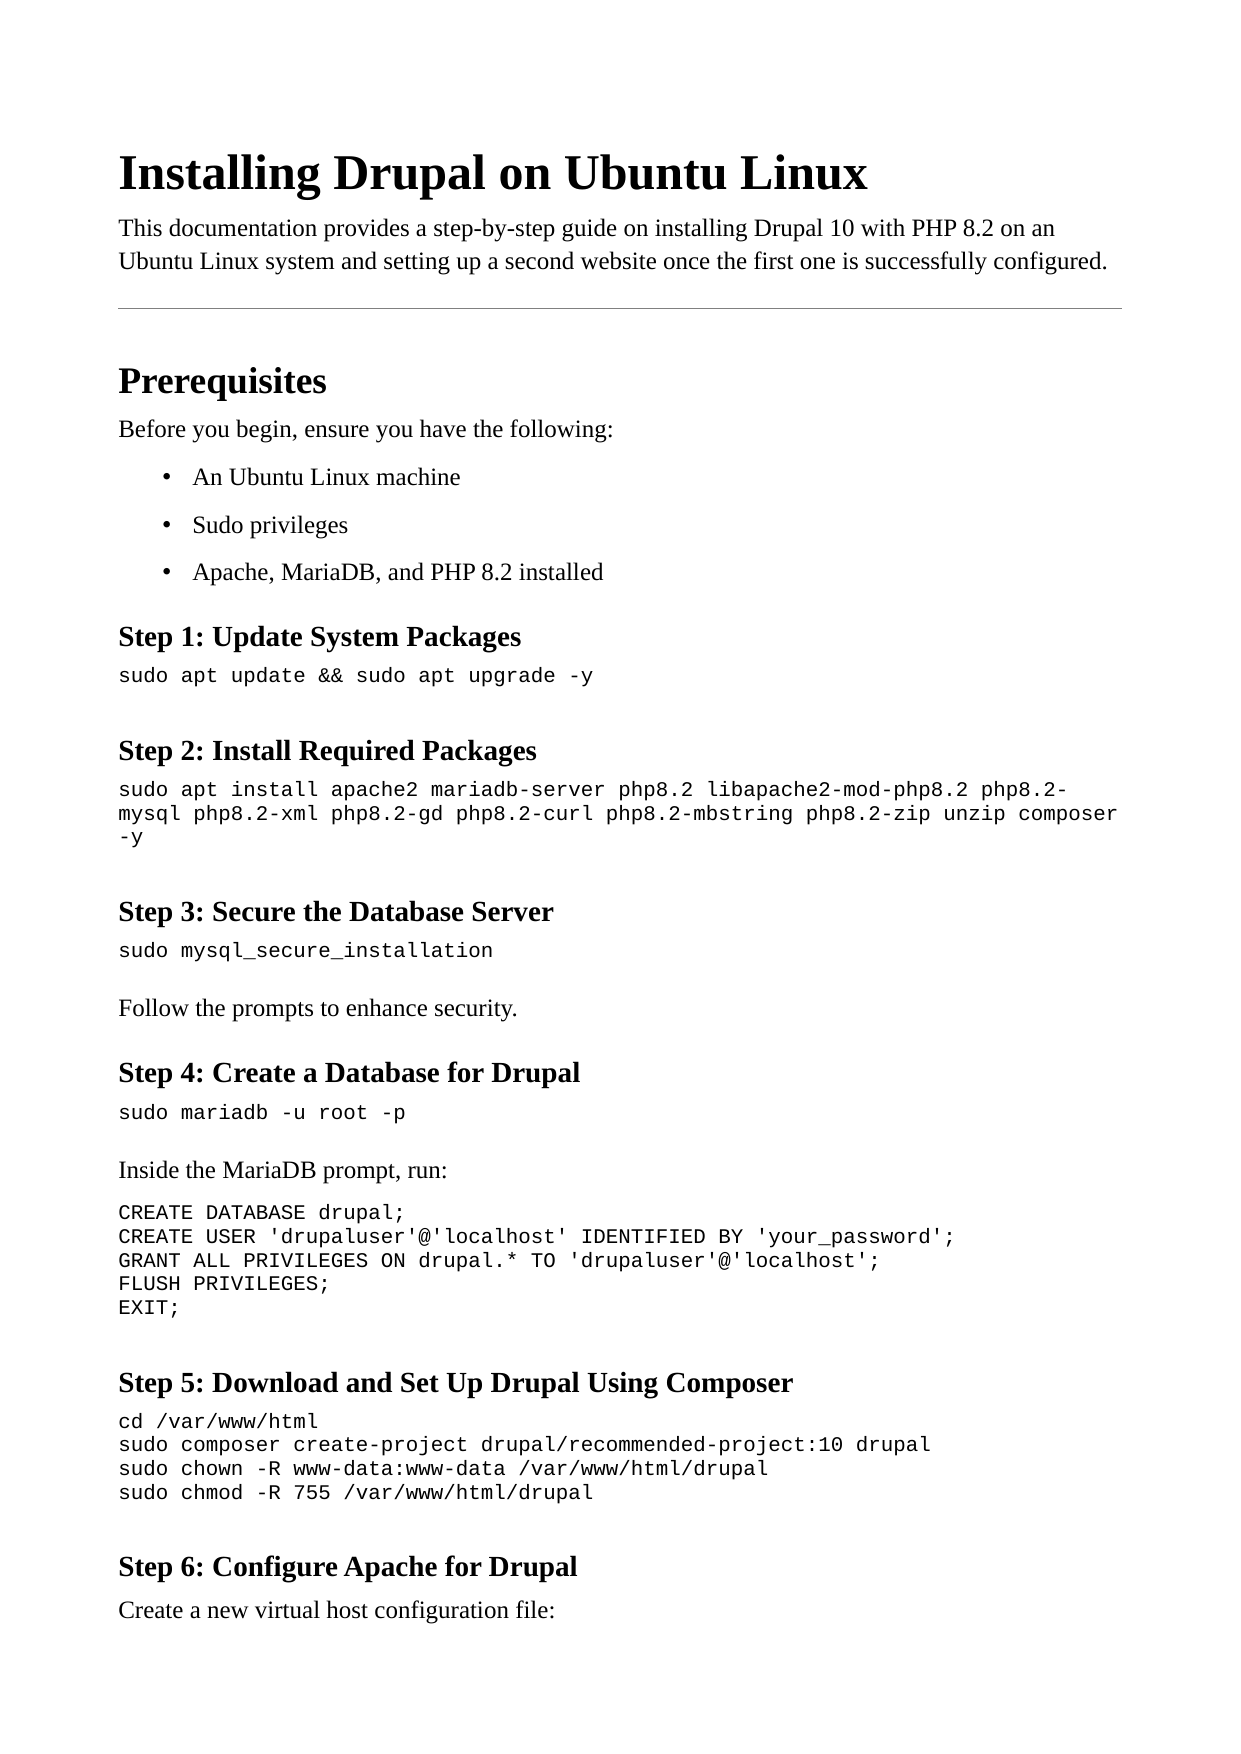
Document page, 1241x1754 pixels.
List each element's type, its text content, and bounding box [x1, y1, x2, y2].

text sudo apt install apache2 mariadb-server php8.2 libapache2-mod-php8.2 php8.2-mysql php8.2-xml php8.2-gd php8.2-curl php8.2-mbstring php8.2-zip unzip composer -y [118, 779, 1122, 850]
list Apache, MariaDB, and PHP 8.2 installed [162, 557, 1122, 586]
subtitle Installing Drupal on Ubuntu Linux [118, 143, 1122, 201]
subtitle Step 2: Install Required Packages [118, 733, 1122, 767]
text Follow the prompts to enhance security. [118, 993, 1122, 1022]
text sudo mariadb -u root -p [118, 1102, 1122, 1125]
text EXIT; [118, 1297, 1122, 1321]
text sudo chown -R www-data:www-data /var/www/html/drupal [118, 1458, 1122, 1482]
text sudo chmod -R 755 /var/www/html/drupal [118, 1482, 1122, 1505]
text sudo mysql_secure_installation [118, 940, 1122, 964]
text CREATE DATABASE drupal; [118, 1202, 1122, 1226]
text cd /var/www/html [118, 1411, 1122, 1434]
subtitle Step 5: Download and Set Up Drupal Using Composer [118, 1365, 1122, 1398]
subtitle Step 1: Update System Packages [118, 619, 1122, 653]
text This documentation provides a step-by-step guide on installing Drupal 10 with PHP 8.2 on an Ubuntu Linux system and setting up a second website once the first one is successfully configured. [118, 213, 1122, 275]
text sudo composer create-project drupal/recommended-project:10 drupal [118, 1434, 1122, 1458]
text FLUSH PRIVILEGES; [118, 1273, 1122, 1297]
text Before you begin, ensure you have the following: [118, 414, 1122, 443]
list Sudo privileges [162, 510, 1122, 538]
text Inside the MariaDB prompt, run: [118, 1155, 1122, 1183]
text CREATE USER 'drupaluser'@'localhost' IDENTIFIED BY 'your_password'; [118, 1226, 1122, 1250]
text GRANT ALL PRIVILEGES ON drupal.* TO 'drupaluser'@'localhost'; [118, 1250, 1122, 1273]
subtitle Step 6: Configure Apache for Drupal [118, 1549, 1122, 1583]
subtitle Step 3: Secure the Database Server [118, 894, 1122, 928]
text sudo apt update && sudo apt upgrade -y [118, 666, 1122, 689]
subtitle Step 4: Create a Database for Drupal [118, 1056, 1122, 1089]
text Create a new virtual host configuration file: [118, 1595, 1122, 1624]
list An Ubuntu Linux machine [162, 462, 1122, 491]
subtitle Prerequisites [118, 359, 1122, 402]
